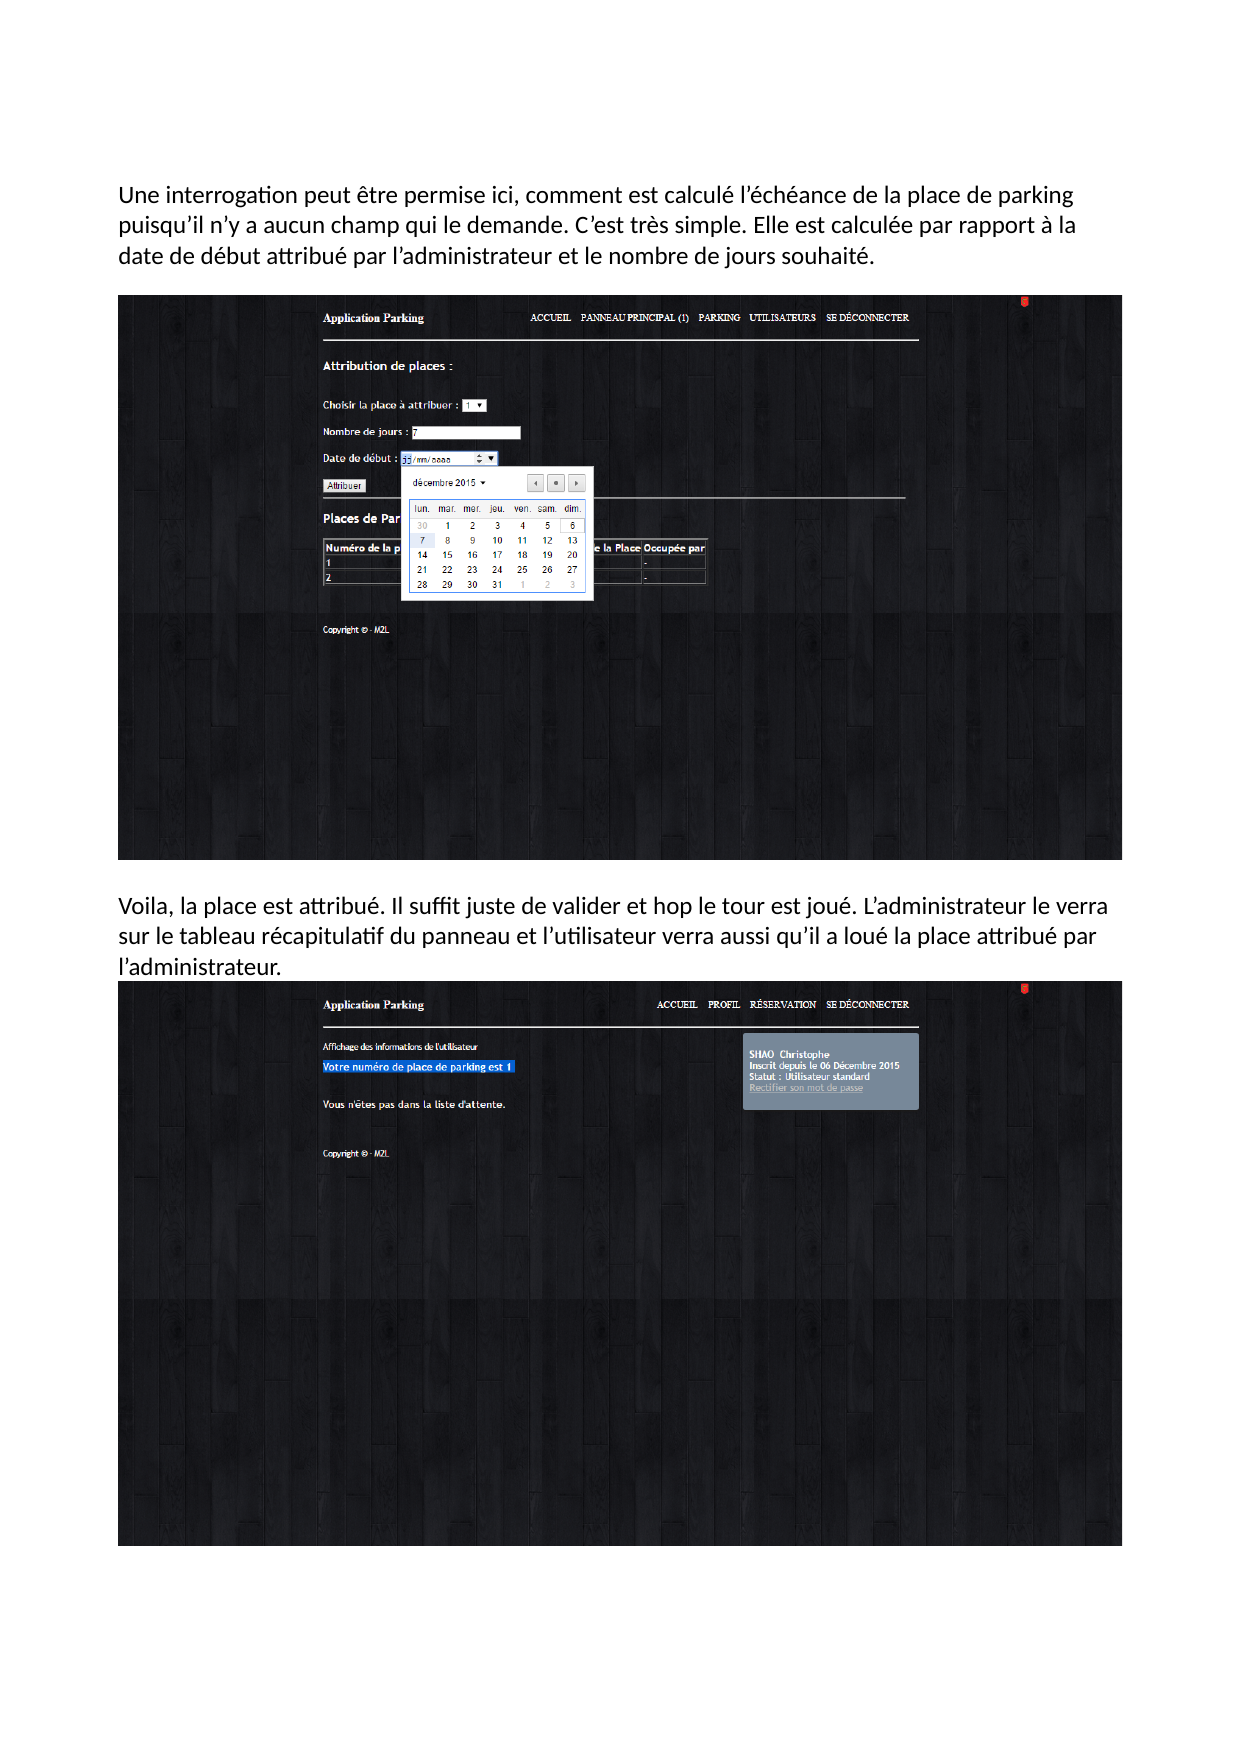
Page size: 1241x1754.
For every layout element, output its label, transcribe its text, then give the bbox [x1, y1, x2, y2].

text Voila, la place est attribué. Il suffit juste de valider et hop le tour est joué. L’administrateur le verra sur le tableau récapitulatif du panneau et l’utilisateur verra aussi qu’il a loué la place attribué par l’administrateur. [118, 890, 1122, 981]
text Une interrogation peut être permise ici, comment est calculé l’échéance de la place de parking puisqu’il n’y a aucun champ qui le demande. C’est très simple. Elle est calculée par rapport à la date de début attribué par l’administrateur et le nombre de jours souhaité. [118, 179, 1122, 271]
